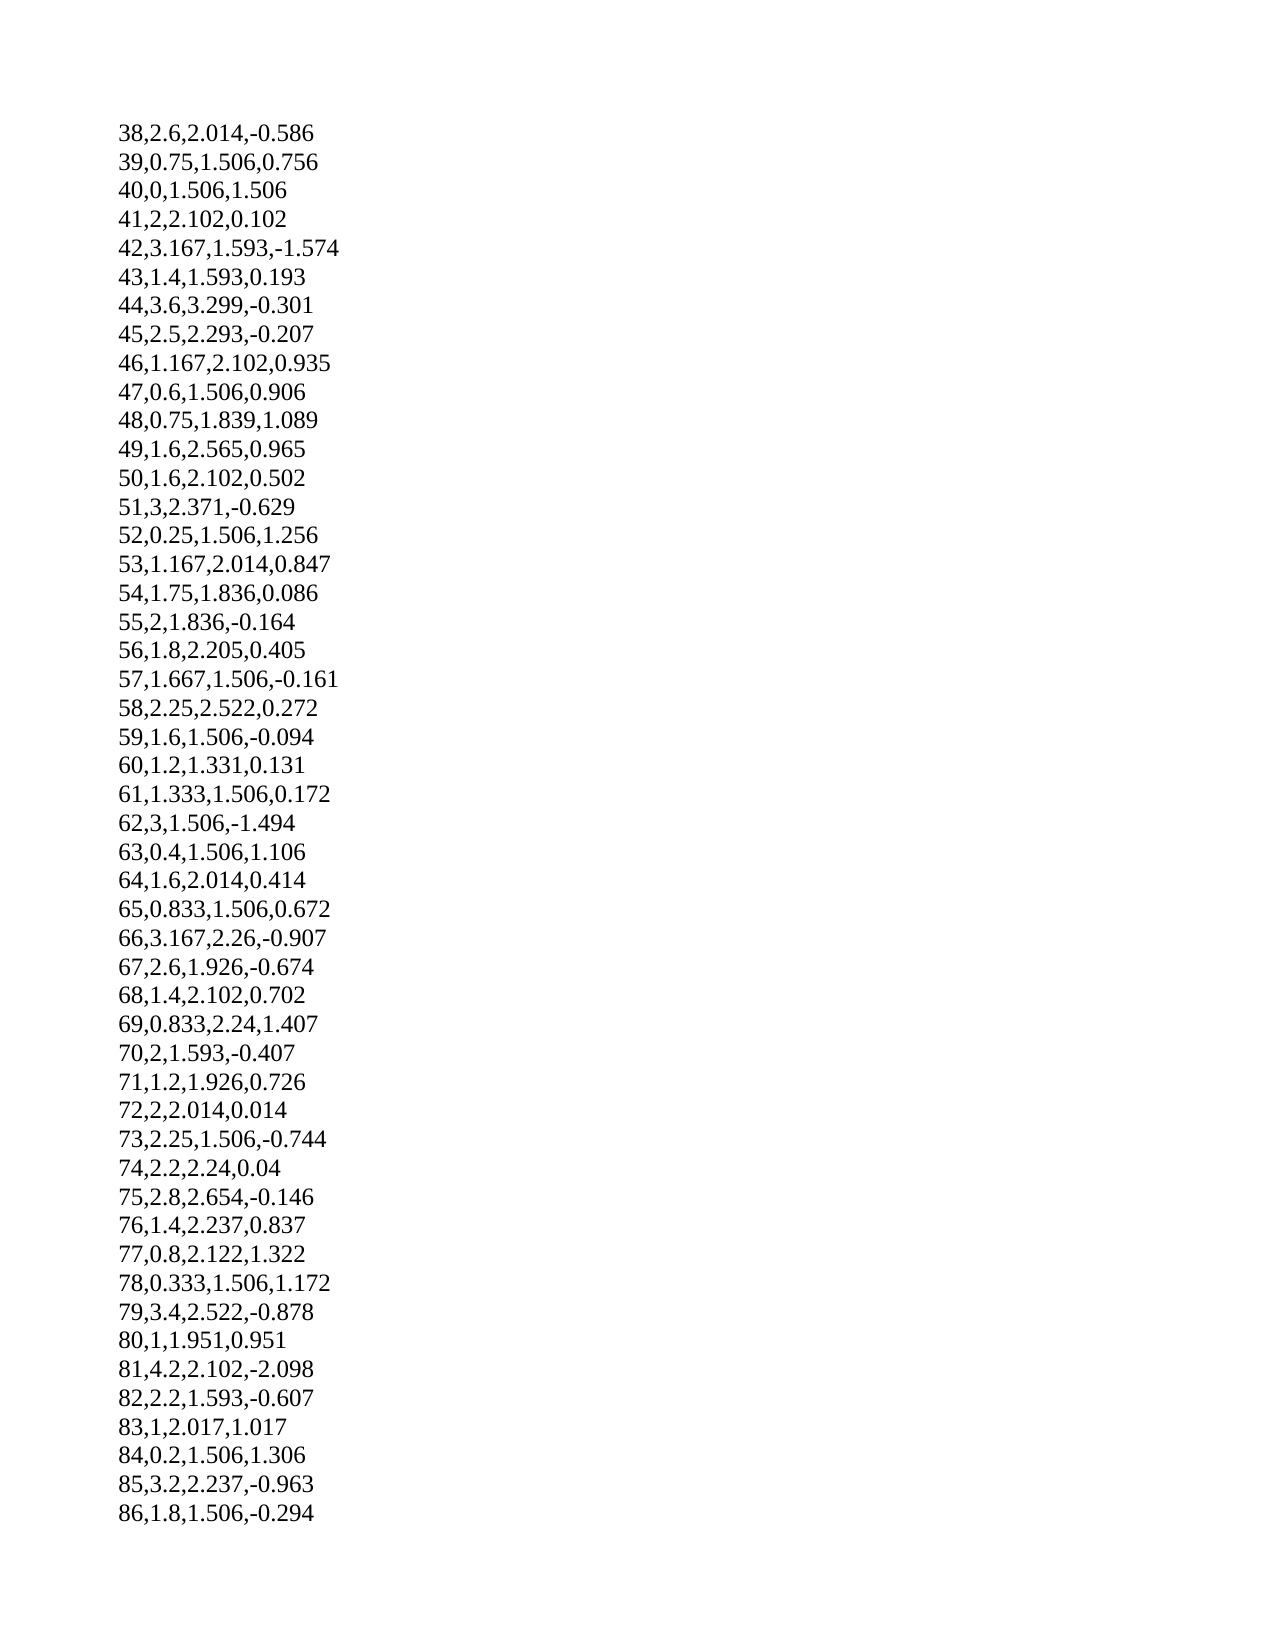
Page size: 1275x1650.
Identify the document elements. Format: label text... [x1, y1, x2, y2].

text 69,0.833,2.24,1.407 [118, 1009, 1157, 1038]
text 61,1.333,1.506,0.172 [118, 779, 1157, 808]
text 41,2,2.102,0.102 [118, 204, 1157, 233]
text 72,2,2.014,0.014 [118, 1096, 1157, 1124]
text 42,3.167,1.593,-1.574 [118, 233, 1157, 262]
text 62,3,1.506,-1.494 [118, 808, 1157, 837]
text 56,1.8,2.205,0.405 [118, 636, 1157, 664]
text 57,1.667,1.506,-0.161 [118, 664, 1157, 693]
text 58,2.25,2.522,0.272 [118, 693, 1157, 722]
text 40,0,1.506,1.506 [118, 176, 1157, 204]
text 48,0.75,1.839,1.089 [118, 406, 1157, 434]
text 65,0.833,1.506,0.672 [118, 894, 1157, 923]
text 50,1.6,2.102,0.502 [118, 463, 1157, 492]
text 83,1,2.017,1.017 [118, 1412, 1157, 1441]
text 59,1.6,1.506,-0.094 [118, 722, 1157, 751]
text 66,3.167,2.26,-0.907 [118, 923, 1157, 952]
text 70,2,1.593,-0.407 [118, 1038, 1157, 1067]
text 46,1.167,2.102,0.935 [118, 348, 1157, 377]
text 75,2.8,2.654,-0.146 [118, 1182, 1157, 1211]
text 84,0.2,1.506,1.306 [118, 1441, 1157, 1469]
text 45,2.5,2.293,-0.207 [118, 319, 1157, 348]
text 68,1.4,2.102,0.702 [118, 981, 1157, 1009]
text 52,0.25,1.506,1.256 [118, 521, 1157, 549]
text 76,1.4,2.237,0.837 [118, 1211, 1157, 1239]
text 55,2,1.836,-0.164 [118, 607, 1157, 636]
text 77,0.8,2.122,1.322 [118, 1239, 1157, 1268]
text 38,2.6,2.014,-0.586 [118, 118, 1157, 147]
text 51,3,2.371,-0.629 [118, 492, 1157, 521]
text 60,1.2,1.331,0.131 [118, 751, 1157, 779]
text 49,1.6,2.565,0.965 [118, 434, 1157, 463]
text 82,2.2,1.593,-0.607 [118, 1383, 1157, 1412]
text 47,0.6,1.506,0.906 [118, 377, 1157, 406]
text 79,3.4,2.522,-0.878 [118, 1297, 1157, 1326]
text 39,0.75,1.506,0.756 [118, 147, 1157, 176]
text 86,1.8,1.506,-0.294 [118, 1498, 1157, 1527]
text 71,1.2,1.926,0.726 [118, 1067, 1157, 1096]
text 54,1.75,1.836,0.086 [118, 578, 1157, 607]
text 78,0.333,1.506,1.172 [118, 1268, 1157, 1297]
text 53,1.167,2.014,0.847 [118, 549, 1157, 578]
text 81,4.2,2.102,-2.098 [118, 1354, 1157, 1383]
text 74,2.2,2.24,0.04 [118, 1153, 1157, 1182]
text 67,2.6,1.926,-0.674 [118, 952, 1157, 981]
text 44,3.6,3.299,-0.301 [118, 291, 1157, 319]
text 80,1,1.951,0.951 [118, 1326, 1157, 1354]
text 43,1.4,1.593,0.193 [118, 262, 1157, 291]
text 73,2.25,1.506,-0.744 [118, 1124, 1157, 1153]
text 63,0.4,1.506,1.106 [118, 837, 1157, 866]
text 85,3.2,2.237,-0.963 [118, 1469, 1157, 1498]
text 64,1.6,2.014,0.414 [118, 866, 1157, 894]
